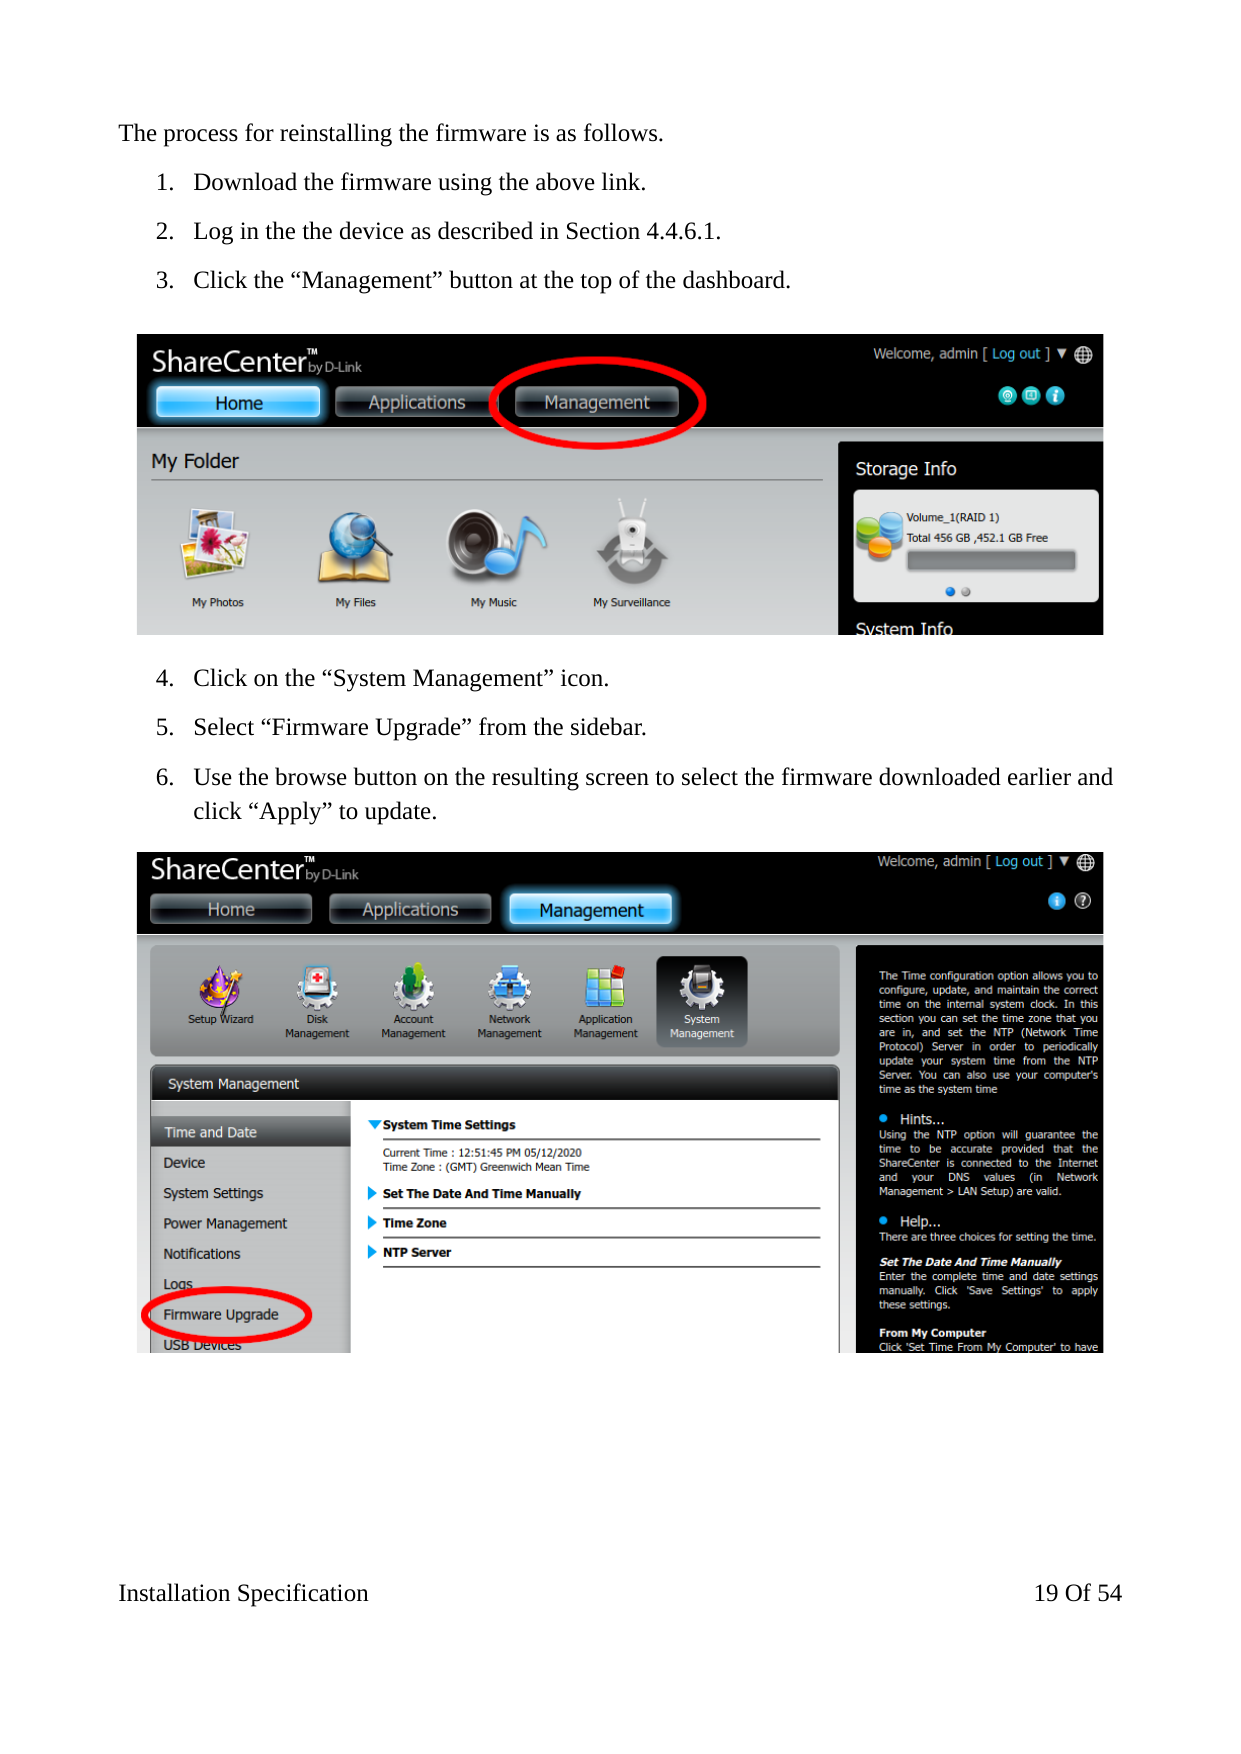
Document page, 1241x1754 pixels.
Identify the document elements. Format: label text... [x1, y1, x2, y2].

picture [136, 852, 1104, 1353]
list Log in the the device as described in Section 4.4.6.1. [156, 216, 1122, 245]
list Use the browse button on the resulting screen to select the firmware downloaded earlier and click “Apply” to update. [156, 762, 1122, 825]
list Select “Firmware Upgrade” from the sidebar. [156, 712, 1122, 741]
list Download the firmware using the above link. [156, 167, 1122, 196]
text The process for reinstalling the firmware is as follows. [118, 118, 1122, 147]
list Click on the “System Management” icon. [156, 663, 1122, 692]
list Click the “Management” button at the top of the dashboard. [156, 265, 1122, 294]
picture [136, 334, 1104, 635]
